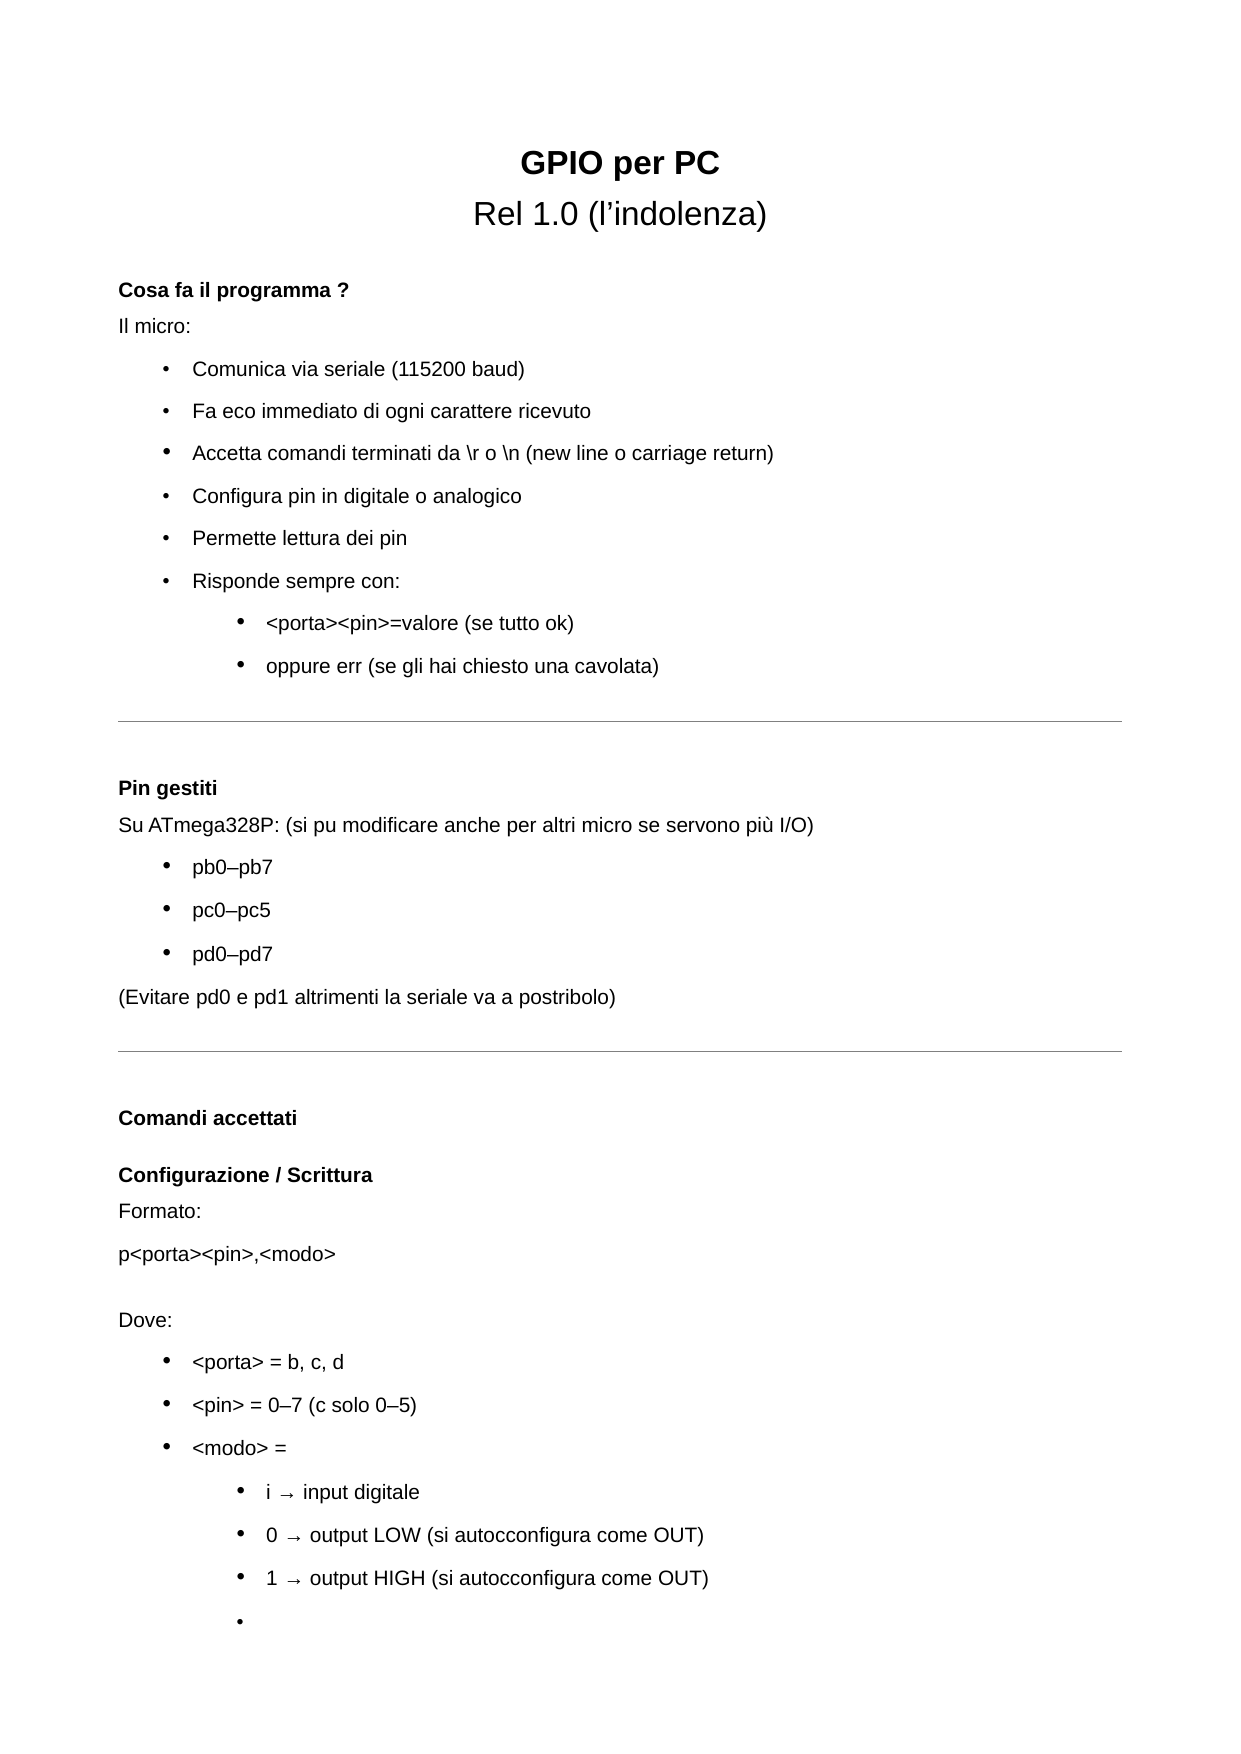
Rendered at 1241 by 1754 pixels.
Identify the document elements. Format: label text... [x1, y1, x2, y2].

subtitle GPIO per PC [118, 143, 1122, 182]
text Dove: [118, 1307, 1122, 1331]
list <pin> = 0–7 (c solo 0–5) [162, 1393, 1122, 1418]
list Accetta comandi terminati da \r o \n (new line o carriage return) [162, 441, 1122, 466]
text Il micro: [118, 314, 1122, 338]
list pb0–pb7 [162, 855, 1122, 880]
subtitle Configurazione / Scrittura [118, 1163, 1122, 1187]
subtitle Cosa fa il programma ? [118, 278, 1122, 302]
subtitle Pin gestiti [118, 776, 1122, 800]
list <porta><pin>=valore (se tutto ok) [236, 611, 1122, 636]
list pd0–pd7 [162, 941, 1122, 966]
list Permette lettura dei pin [162, 526, 1122, 550]
list 1 → output HIGH (si autocconfigura come OUT) [236, 1566, 1122, 1591]
subtitle Comandi accettati [118, 1106, 1122, 1129]
list Fa eco immediato di ogni carattere ricevuto [162, 398, 1122, 423]
list i → input digitale [236, 1479, 1122, 1504]
list oppure err (se gli hai chiesto una cavolata) [236, 654, 1122, 679]
list <modo> = [162, 1436, 1122, 1461]
list Comunica via seriale (115200 baud) [162, 356, 1122, 380]
text Formato: [118, 1199, 1122, 1223]
text (Evitare pd0 e pd1 altrimenti la seriale va a postribolo) [118, 985, 1122, 1009]
list pc0–pc5 [162, 898, 1122, 923]
text Su ATmega328P: (si pu modificare anche per altri micro se servono più I/O) [118, 813, 1122, 837]
text p<porta><pin>,<modo> [118, 1241, 1122, 1265]
list <porta> = b, c, d [162, 1349, 1122, 1374]
text Rel 1.0 (l’indolenza) [118, 194, 1122, 232]
list 0 → output LOW (si autocconfigura come OUT) [236, 1523, 1122, 1548]
list Configura pin in digitale o analogico [162, 484, 1122, 508]
list Risponde sempre con: [162, 568, 1122, 592]
